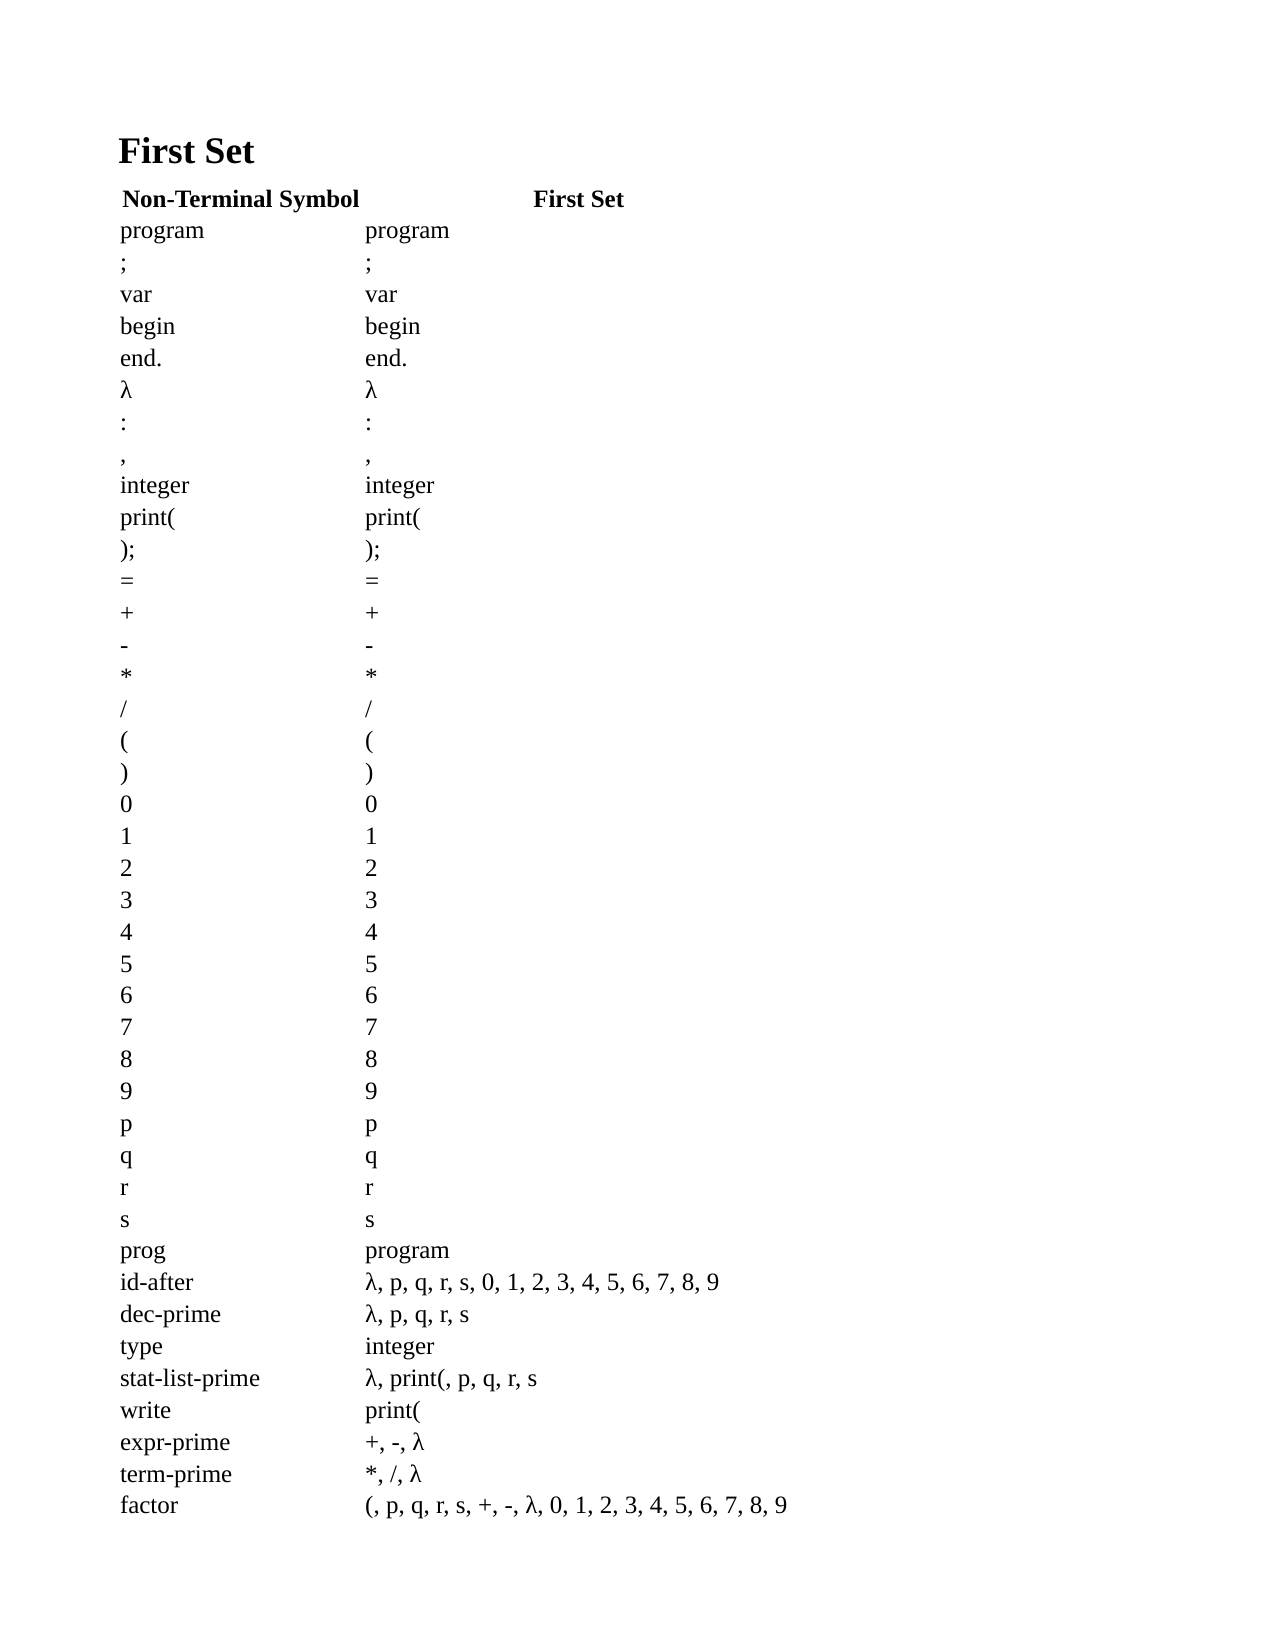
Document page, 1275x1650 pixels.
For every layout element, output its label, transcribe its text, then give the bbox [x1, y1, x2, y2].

table_cell 3 [118, 883, 363, 915]
table_cell 6 [363, 979, 794, 1011]
table_cell , [118, 437, 363, 469]
table_cell (, p, q, r, s, +, -, λ, 0, 1, 2, 3, 4, 5, 6, 7, 8, 9 [363, 1489, 794, 1521]
table_cell ); [118, 533, 363, 564]
table_cell print( [363, 501, 794, 533]
table_cell 5 [363, 947, 794, 979]
table_cell q [118, 1138, 363, 1170]
table_cell p [363, 1106, 794, 1138]
table_cell * [118, 660, 363, 692]
table_cell begin [118, 310, 363, 341]
table_cell r [118, 1170, 363, 1202]
table_cell ; [363, 246, 794, 278]
table_cell 9 [363, 1075, 794, 1106]
table_cell ); [363, 533, 794, 564]
table_cell integer [118, 469, 363, 501]
table_cell λ, p, q, r, s [363, 1298, 794, 1329]
table_cell / [118, 692, 363, 724]
table_header Non-Terminal Symbol [118, 182, 363, 214]
table_cell var [363, 278, 794, 309]
table_cell = [363, 565, 794, 596]
table_cell stat-list-prime [118, 1361, 363, 1393]
table_cell *, /, λ [363, 1457, 794, 1489]
table_cell 8 [363, 1043, 794, 1074]
table_cell integer [363, 469, 794, 501]
table_cell ( [363, 724, 794, 756]
table_cell factor [118, 1489, 363, 1521]
table_cell +, -, λ [363, 1425, 794, 1457]
table_cell 1 [118, 820, 363, 851]
table_cell end. [118, 341, 363, 373]
table_cell print( [118, 501, 363, 533]
subtitle First Set [118, 128, 1157, 172]
table_cell 4 [363, 915, 794, 947]
table_cell ; [118, 246, 363, 278]
table_cell term-prime [118, 1457, 363, 1489]
table_cell 6 [118, 979, 363, 1011]
table_cell - [363, 628, 794, 660]
table_cell 8 [118, 1043, 363, 1074]
table_cell 0 [363, 788, 794, 819]
table_cell type [118, 1330, 363, 1361]
table_cell print( [363, 1393, 794, 1425]
table_cell ) [118, 756, 363, 788]
table_cell ( [118, 724, 363, 756]
table_cell λ, p, q, r, s, 0, 1, 2, 3, 4, 5, 6, 7, 8, 9 [363, 1266, 794, 1298]
table_cell s [118, 1202, 363, 1234]
table_cell + [118, 596, 363, 628]
table_cell λ [118, 373, 363, 405]
table_cell q [363, 1138, 794, 1170]
table_cell p [118, 1106, 363, 1138]
table_cell : [118, 405, 363, 437]
table_cell dec-prime [118, 1298, 363, 1329]
table_cell 5 [118, 947, 363, 979]
table_cell 2 [118, 851, 363, 883]
table_cell program [118, 214, 363, 246]
table_cell 3 [363, 883, 794, 915]
table_cell : [363, 405, 794, 437]
table_cell r [363, 1170, 794, 1202]
table_cell + [363, 596, 794, 628]
table_cell 2 [363, 851, 794, 883]
table_cell end. [363, 341, 794, 373]
table_cell var [118, 278, 363, 309]
table_cell = [118, 565, 363, 596]
table_cell ) [363, 756, 794, 788]
table_cell begin [363, 310, 794, 341]
table_cell program [363, 1234, 794, 1266]
table_cell λ [363, 373, 794, 405]
table_cell id-after [118, 1266, 363, 1298]
table_cell s [363, 1202, 794, 1234]
table_cell expr-prime [118, 1425, 363, 1457]
table_cell integer [363, 1330, 794, 1361]
table_cell - [118, 628, 363, 660]
table_cell 1 [363, 820, 794, 851]
table_header First Set [363, 182, 794, 214]
table_cell λ, print(, p, q, r, s [363, 1361, 794, 1393]
table_cell 7 [118, 1011, 363, 1043]
table_cell program [363, 214, 794, 246]
table_cell 9 [118, 1075, 363, 1106]
table_cell prog [118, 1234, 363, 1266]
table_cell 4 [118, 915, 363, 947]
table_cell 7 [363, 1011, 794, 1043]
table_cell / [363, 692, 794, 724]
table_cell 0 [118, 788, 363, 819]
table_cell * [363, 660, 794, 692]
table_cell , [363, 437, 794, 469]
table_cell write [118, 1393, 363, 1425]
